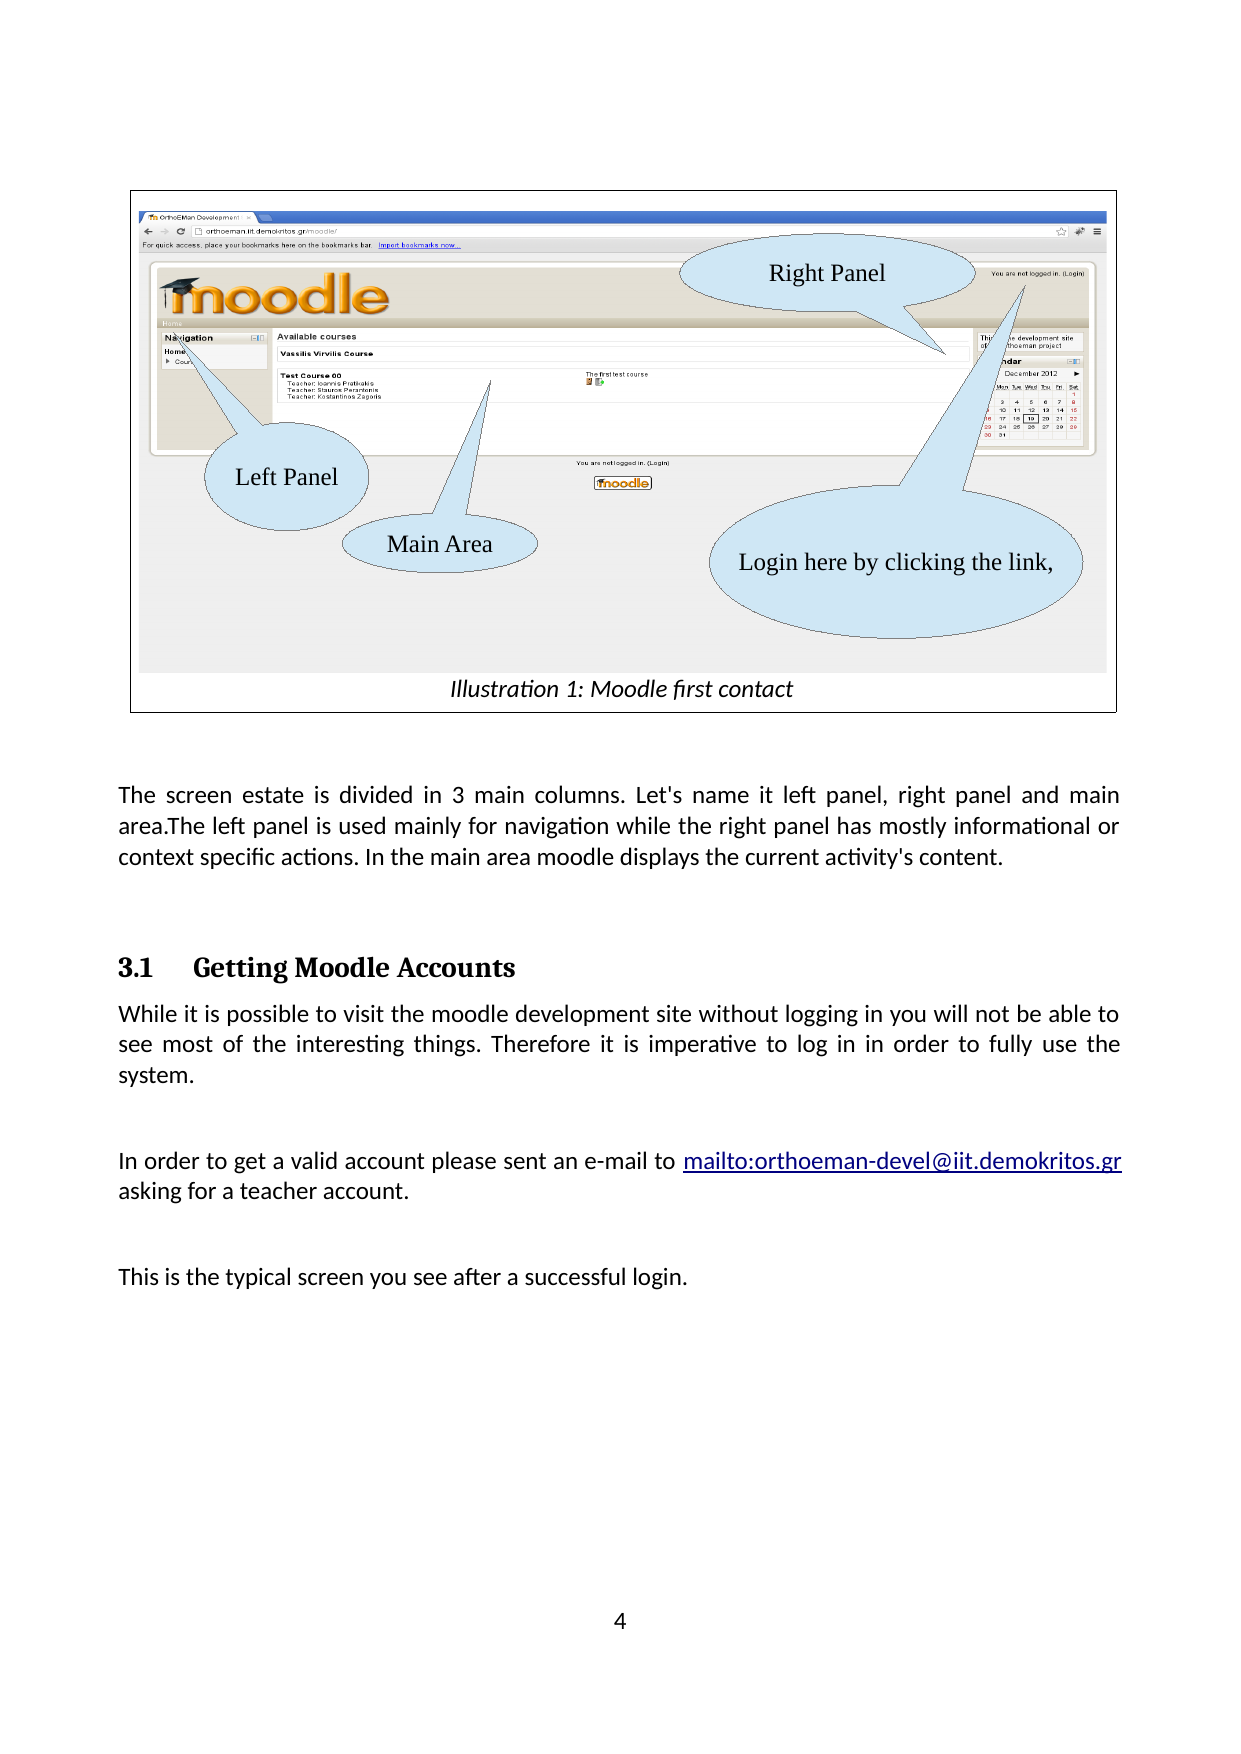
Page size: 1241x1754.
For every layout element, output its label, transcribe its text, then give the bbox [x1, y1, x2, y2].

text Illustration 1: Moodle first contact [139, 673, 1107, 703]
text While it is possible to visit the moodle development site without logging in you will not be able to see most of the interesting things. Therefore it is imperative to log in in order to fully use the system. [118, 998, 1122, 1089]
text The screen estate is divided in 3 main columns. Let's name it left panel, right panel and main area.The left panel is used mainly for navigation while the right panel has mostly informational or context specific actions. In the main area moodle displays the current activity's content. [118, 779, 1122, 871]
text In order to get a valid account please sent an e-mail to mailto:orthoeman-devel@iit.demokritos.gr asking for a teacher account. [118, 1145, 1122, 1206]
subtitle Getting Moodle Accounts [118, 952, 1122, 985]
picture [138, 211, 1107, 673]
text This is the typical screen you see after a successful login. [118, 1261, 1122, 1292]
